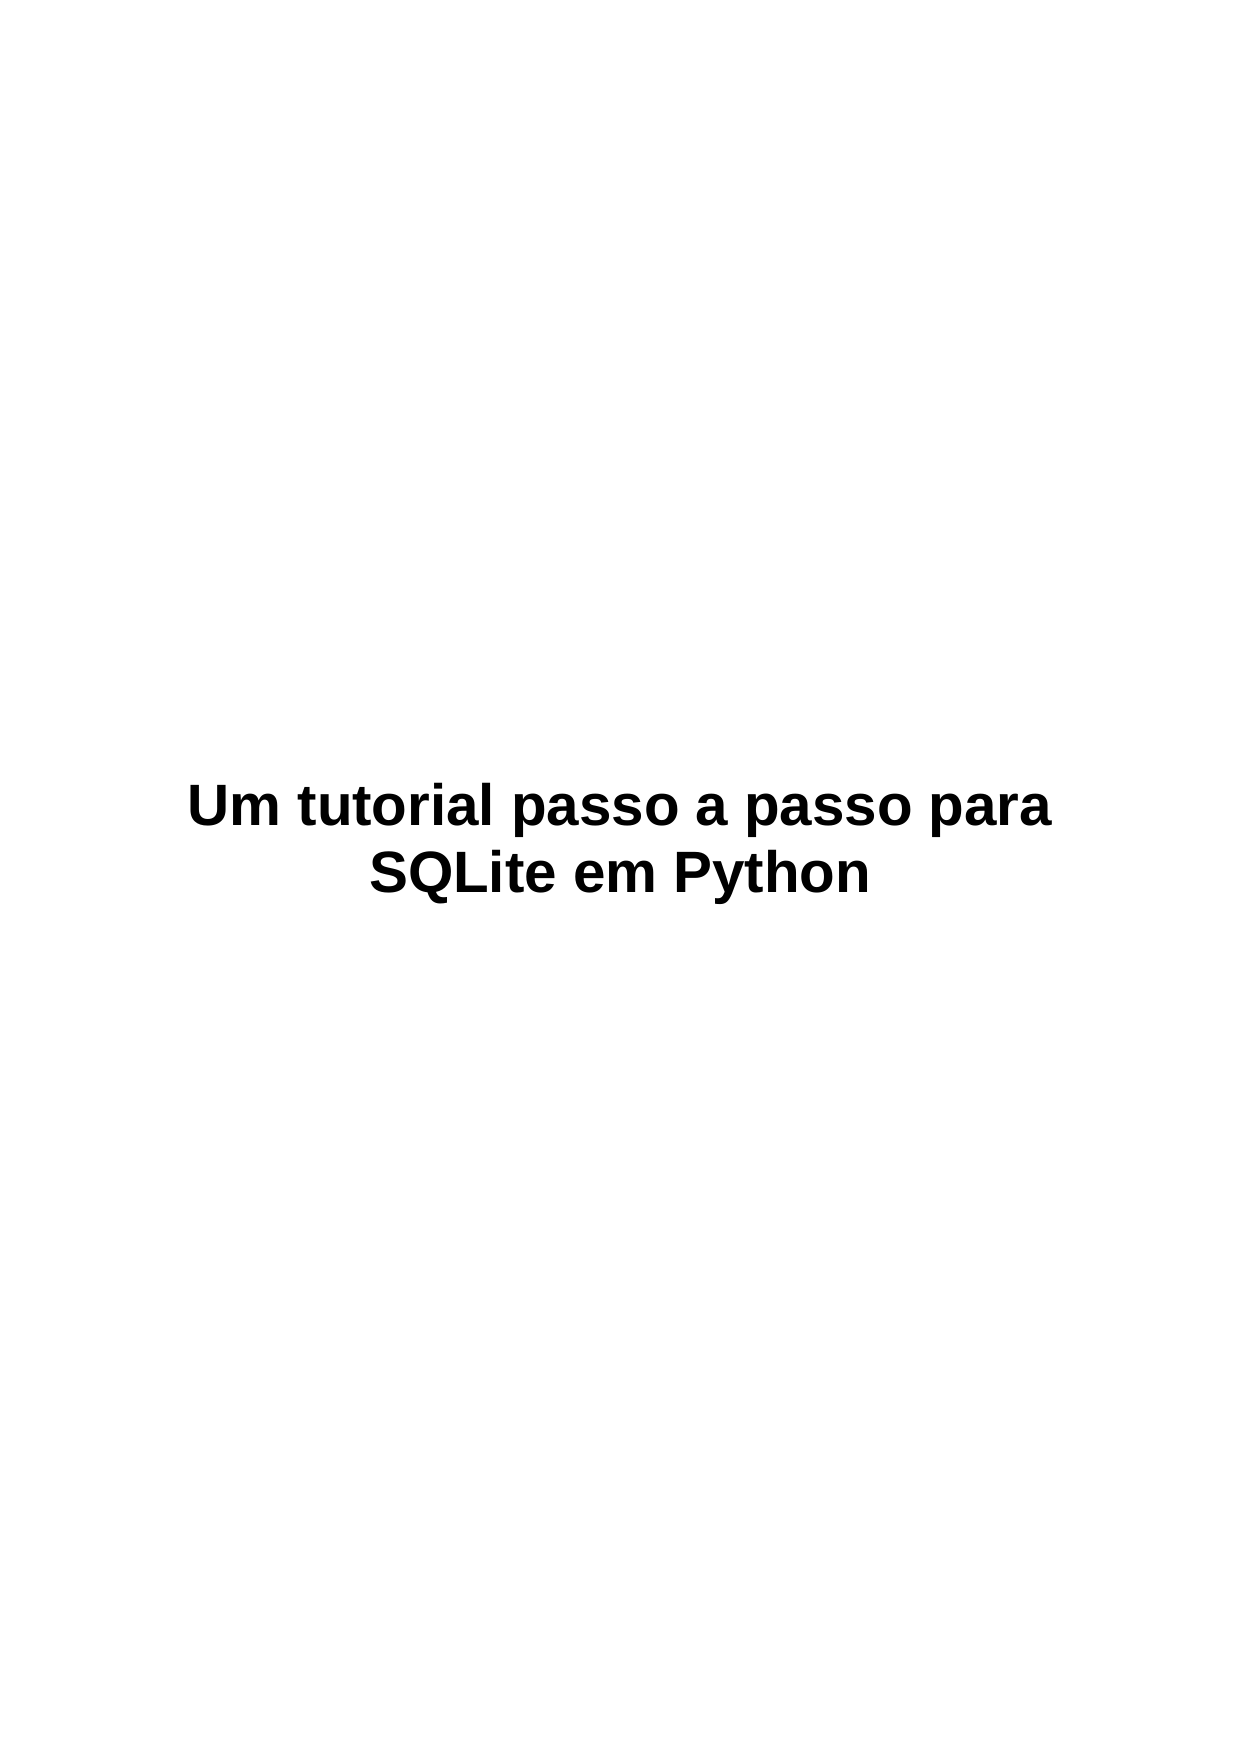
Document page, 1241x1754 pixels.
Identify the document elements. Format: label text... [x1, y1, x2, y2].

title Um tutorial passo a passo para SQLite em Python [118, 771, 1122, 905]
